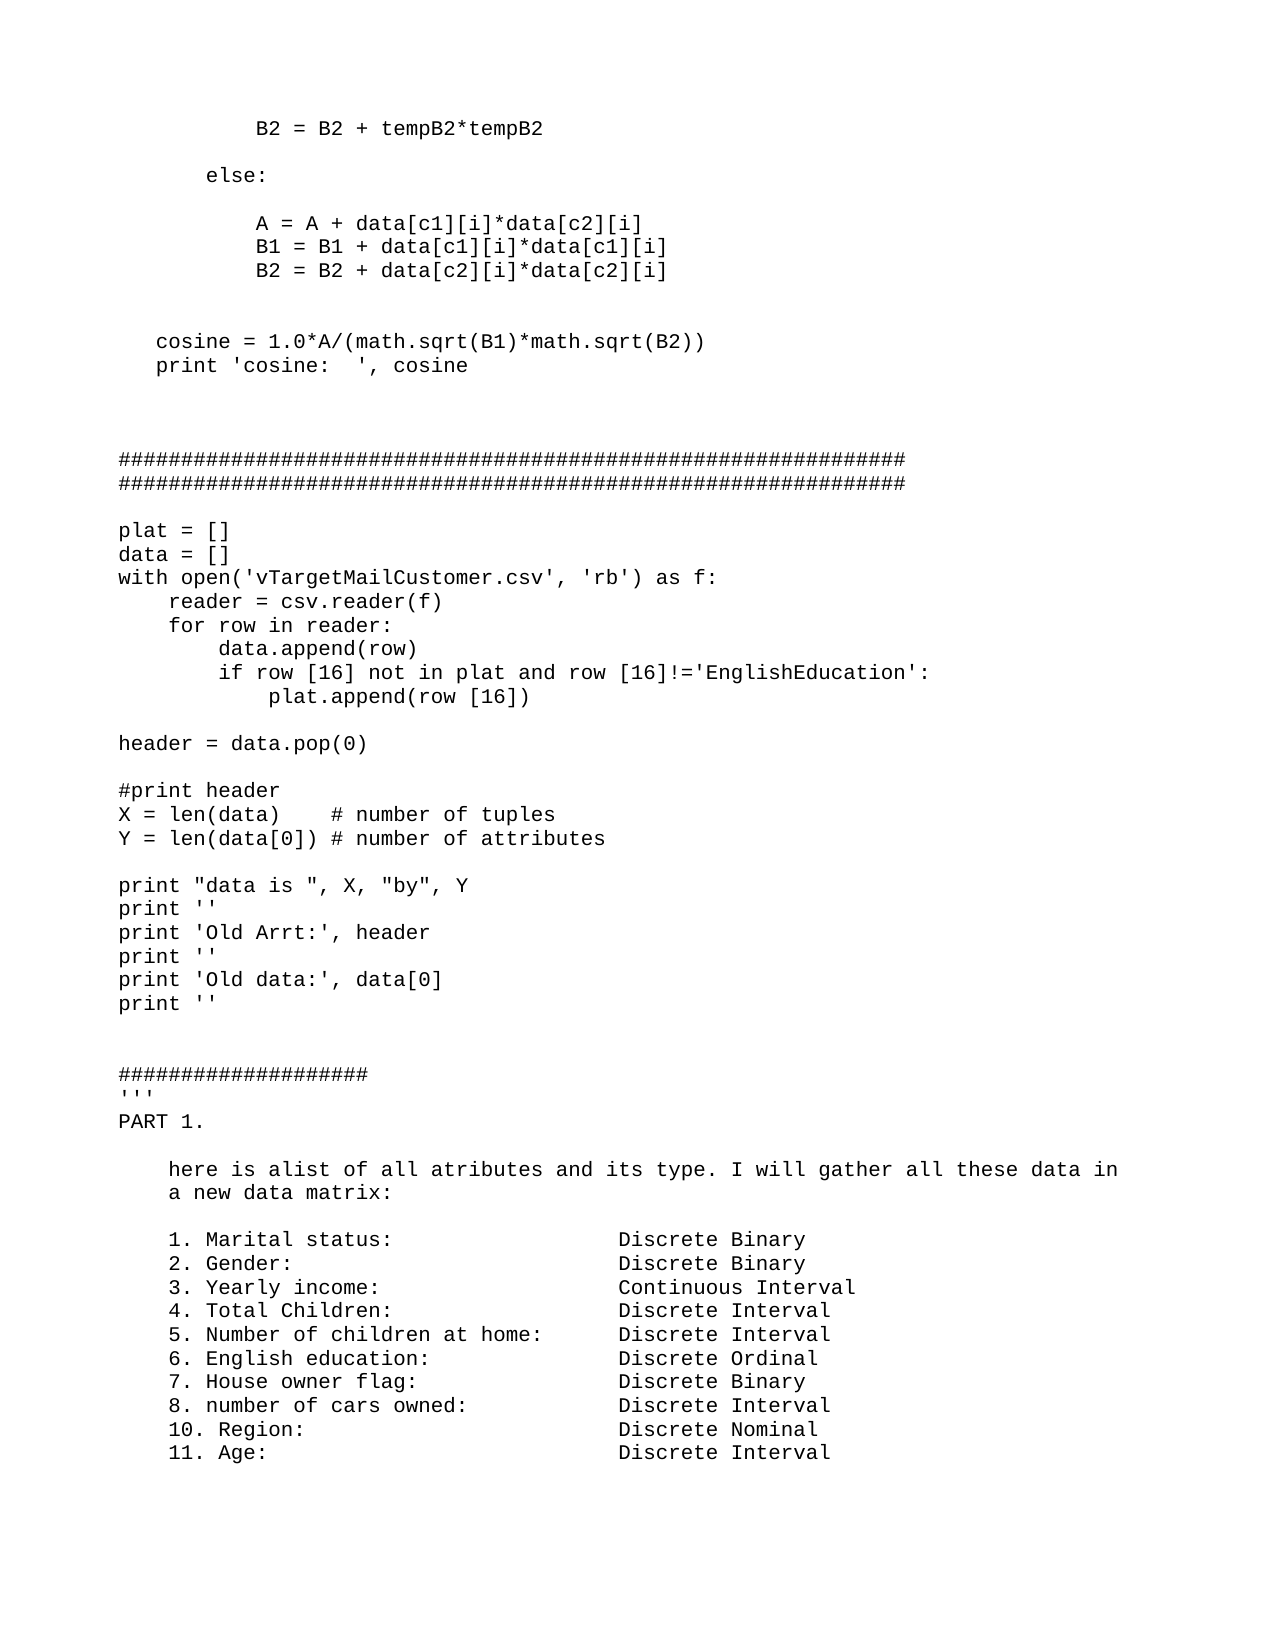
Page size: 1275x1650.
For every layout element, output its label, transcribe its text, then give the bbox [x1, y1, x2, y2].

text data = [] [118, 544, 1157, 567]
text a new data matrix: [118, 1182, 1157, 1206]
text B2 = B2 + tempB2*tempB2 [118, 118, 1157, 142]
text 7. House owner flag: Discrete Binary [118, 1371, 1157, 1395]
text print '' [118, 993, 1157, 1017]
text plat = [] [118, 520, 1157, 544]
text print 'cosine: ', cosine [118, 354, 1157, 378]
text Y = len(data[0]) # number of attributes [118, 827, 1157, 851]
text 10. Region: Discrete Nominal [118, 1419, 1157, 1442]
text A = A + data[c1][i]*data[c2][i] [118, 213, 1157, 236]
text X = len(data) # number of tuples [118, 804, 1157, 827]
text 4. Total Children: Discrete Interval [118, 1300, 1157, 1324]
text data.append(row) [118, 638, 1157, 662]
text 3. Yearly income: Continuous Interval [118, 1277, 1157, 1300]
text for row in reader: [118, 615, 1157, 638]
text print '' [118, 946, 1157, 969]
text 1. Marital status: Discrete Binary [118, 1229, 1157, 1253]
text ''' [118, 1088, 1157, 1111]
text plat.append(row [16]) [118, 686, 1157, 709]
text 6. English education: Discrete Ordinal [118, 1348, 1157, 1371]
text reader = csv.reader(f) [118, 591, 1157, 615]
text ############################################################### [118, 473, 1157, 496]
text B2 = B2 + data[c2][i]*data[c2][i] [118, 260, 1157, 284]
text print "data is ", X, "by", Y [118, 875, 1157, 898]
text print '' [118, 898, 1157, 922]
text #print header [118, 780, 1157, 804]
text here is alist of all atributes and its type. I will gather all these data in [118, 1158, 1157, 1182]
text 8. number of cars owned: Discrete Interval [118, 1395, 1157, 1419]
text header = data.pop(0) [118, 733, 1157, 757]
text print 'Old Arrt:', header [118, 922, 1157, 946]
text #################### [118, 1064, 1157, 1088]
text print 'Old data:', data[0] [118, 969, 1157, 993]
text cosine = 1.0*A/(math.sqrt(B1)*math.sqrt(B2)) [118, 331, 1157, 354]
text else: [118, 165, 1157, 189]
text with open('vTargetMailCustomer.csv', 'rb') as f: [118, 567, 1157, 591]
text 5. Number of children at home: Discrete Interval [118, 1324, 1157, 1348]
text ############################################################### [118, 449, 1157, 473]
text if row [16] not in plat and row [16]!='EnglishEducation': [118, 662, 1157, 686]
text PART 1. [118, 1111, 1157, 1135]
text 11. Age: Discrete Interval [118, 1442, 1157, 1466]
text B1 = B1 + data[c1][i]*data[c1][i] [118, 236, 1157, 260]
text 2. Gender: Discrete Binary [118, 1253, 1157, 1277]
